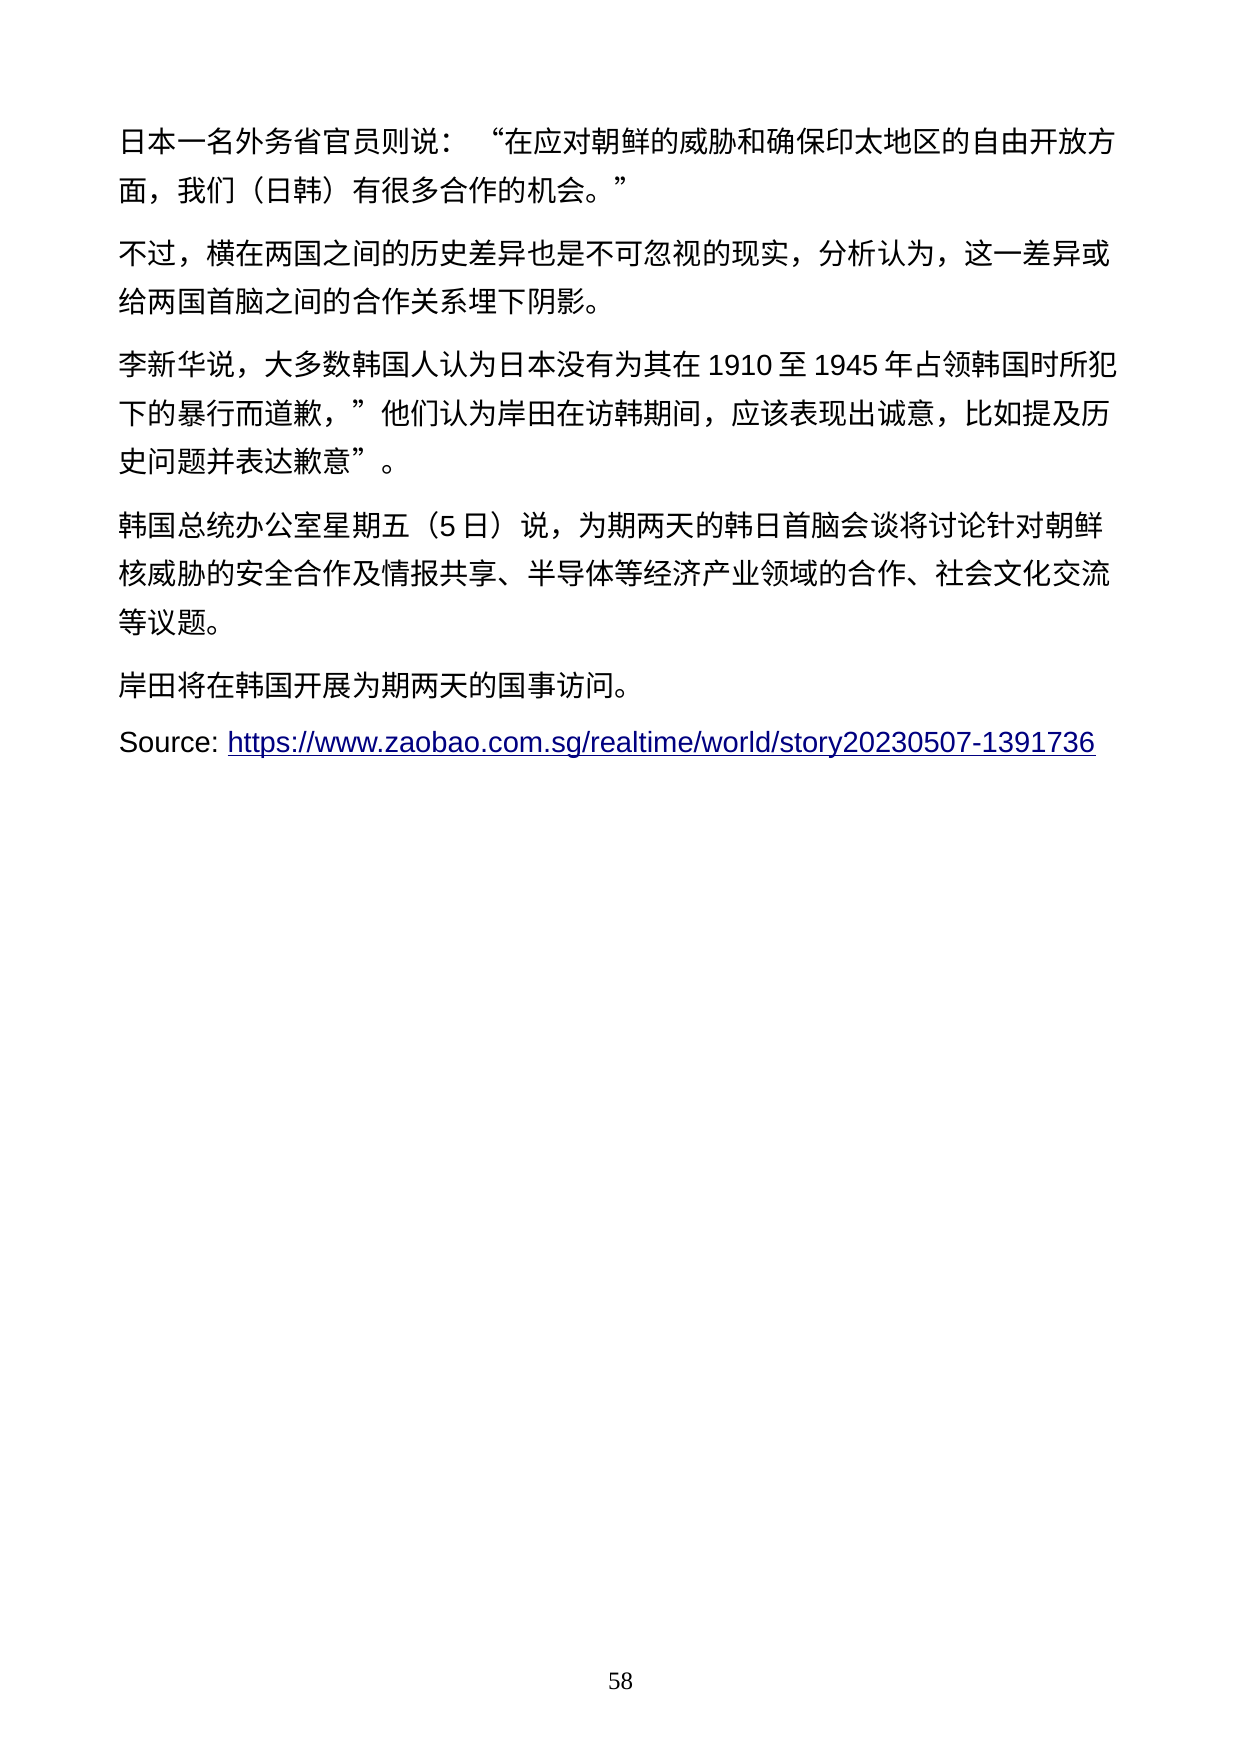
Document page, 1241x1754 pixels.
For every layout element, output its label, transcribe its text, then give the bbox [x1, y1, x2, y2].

text 不过，横在两国之间的历史差异也是不可忽视的现实，分析认为，这一差异或给两国首脑之间的合作关系埋下阴影。 [118, 230, 1122, 321]
text Source: https://www.zaobao.com.sg/realtime/world/story20230507-1391736 [118, 725, 1122, 759]
text 李新华说，大多数韩国人认为日本没有为其在1910至1945年占领韩国时所犯下的暴行而道歉，”他们认为岸田在访韩期间，应该表现出诚意，比如提及历史问题并表达歉意”。 [118, 342, 1122, 481]
text 韩国总统办公室星期五（5日）说，为期两天的韩日首脑会谈将讨论针对朝鲜核威胁的安全合作及情报共享、半导体等经济产业领域的合作、社会文化交流等议题。 [118, 502, 1122, 641]
text 日本一名外务省官员则说： “在应对朝鲜的威胁和确保印太地区的自由开放方面，我们（日韩）有很多合作的机会。” [118, 118, 1122, 209]
text 岸田将在韩国开展为期两天的国事访问。 [118, 662, 1122, 704]
